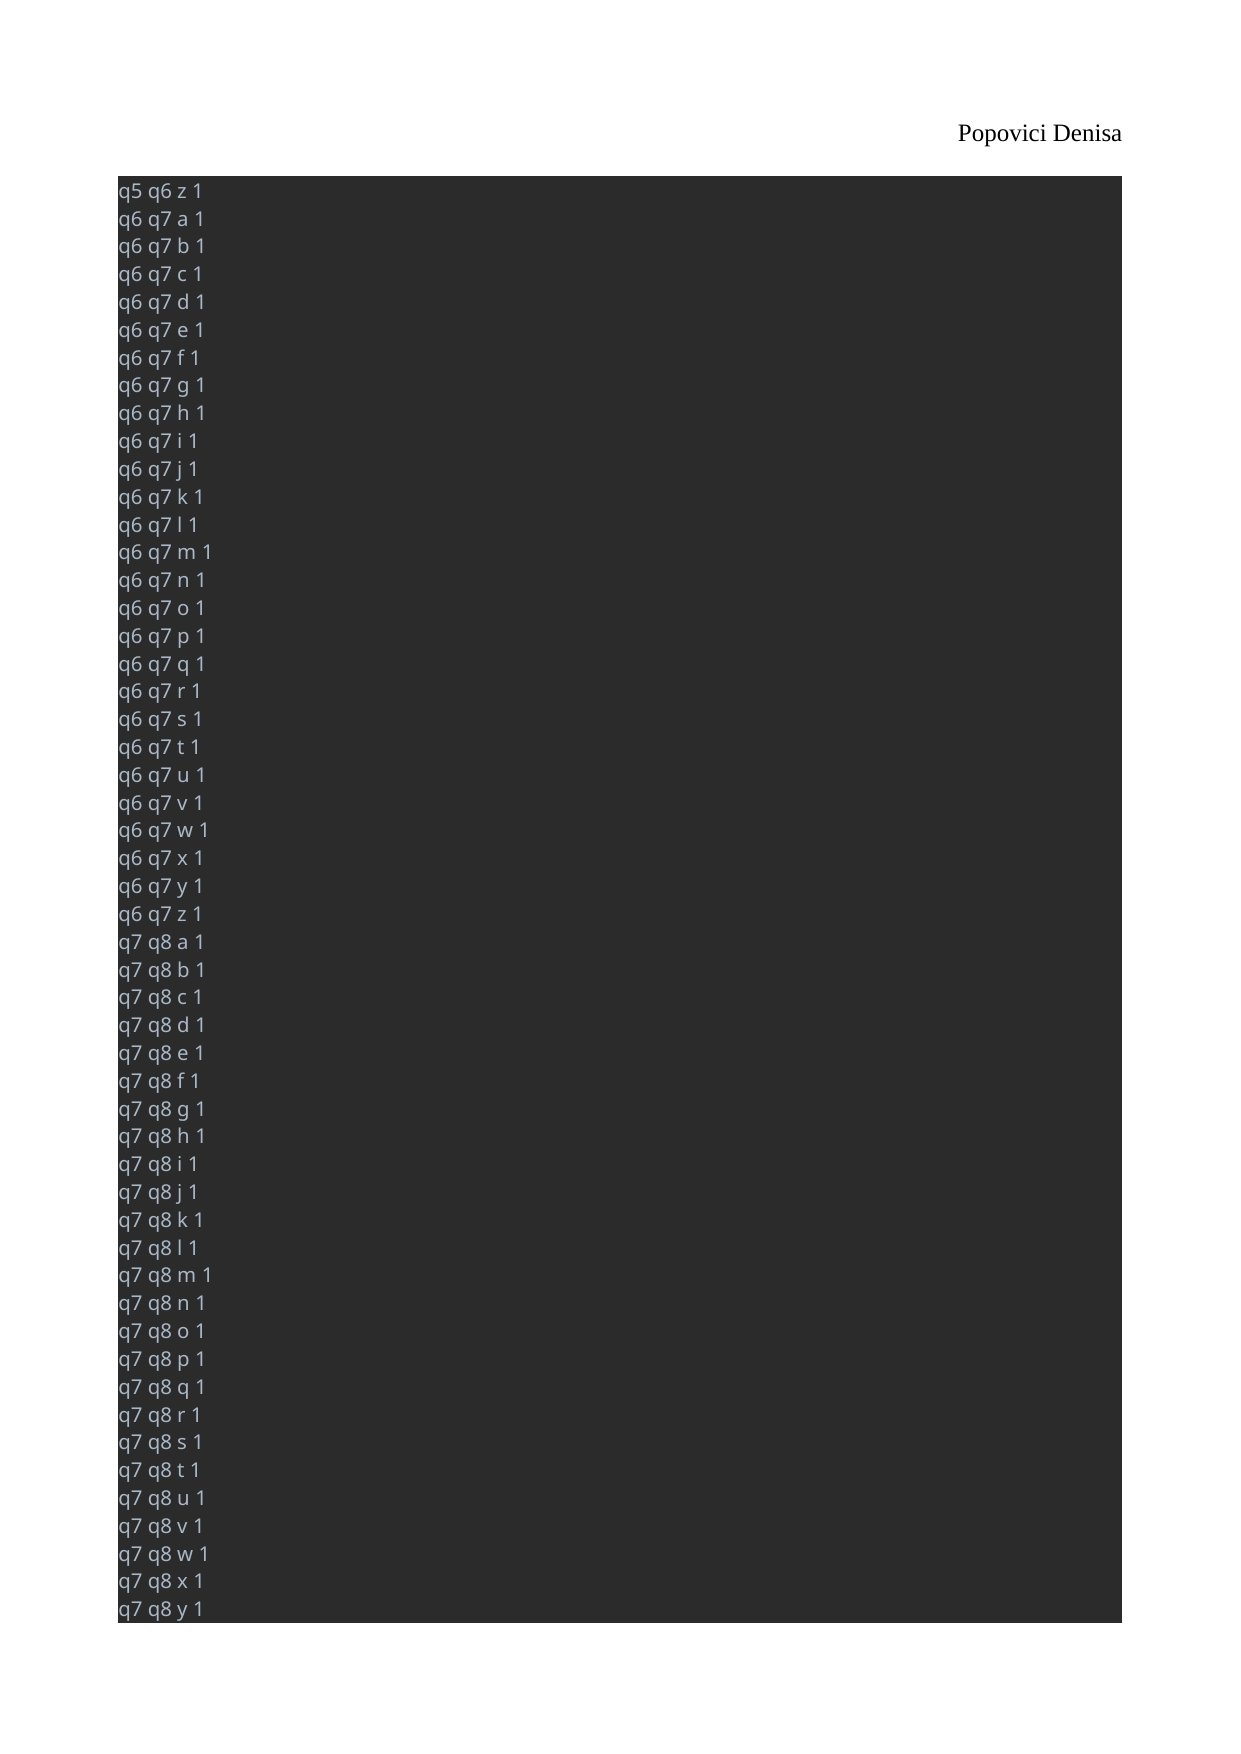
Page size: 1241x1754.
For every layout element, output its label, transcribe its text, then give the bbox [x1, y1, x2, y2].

text q5 q6 z 1 [118, 176, 1122, 204]
text q7 q8 v 1 [118, 1511, 1122, 1539]
text q6 q7 k 1 [118, 482, 1122, 510]
text q6 q7 u 1 [118, 760, 1122, 788]
text q6 q7 l 1 [118, 510, 1122, 538]
text q6 q7 b 1 [118, 232, 1122, 260]
text q7 q8 o 1 [118, 1317, 1122, 1344]
text q6 q7 e 1 [118, 315, 1122, 343]
text q6 q7 g 1 [118, 371, 1122, 399]
text q6 q7 c 1 [118, 260, 1122, 288]
text q7 q8 w 1 [118, 1539, 1122, 1567]
text q6 q7 f 1 [118, 343, 1122, 371]
text q6 q7 s 1 [118, 705, 1122, 733]
text q6 q7 y 1 [118, 872, 1122, 899]
text q7 q8 m 1 [118, 1261, 1122, 1289]
text q7 q8 l 1 [118, 1233, 1122, 1261]
text q7 q8 k 1 [118, 1205, 1122, 1233]
text q7 q8 g 1 [118, 1094, 1122, 1122]
text q7 q8 e 1 [118, 1038, 1122, 1066]
text q7 q8 u 1 [118, 1483, 1122, 1511]
text q7 q8 r 1 [118, 1400, 1122, 1428]
text q6 q7 t 1 [118, 733, 1122, 760]
text q7 q8 c 1 [118, 983, 1122, 1011]
text q7 q8 d 1 [118, 1011, 1122, 1038]
text q7 q8 q 1 [118, 1372, 1122, 1400]
text q6 q7 x 1 [118, 844, 1122, 872]
text q7 q8 t 1 [118, 1456, 1122, 1483]
text q6 q7 n 1 [118, 566, 1122, 593]
text q7 q8 a 1 [118, 927, 1122, 955]
text q7 q8 x 1 [118, 1567, 1122, 1595]
text q6 q7 w 1 [118, 816, 1122, 844]
text q6 q7 h 1 [118, 399, 1122, 427]
text q6 q7 v 1 [118, 788, 1122, 816]
text q6 q7 a 1 [118, 204, 1122, 232]
text q7 q8 f 1 [118, 1066, 1122, 1094]
text q6 q7 r 1 [118, 677, 1122, 705]
text q6 q7 o 1 [118, 593, 1122, 621]
text q7 q8 h 1 [118, 1122, 1122, 1150]
text q7 q8 b 1 [118, 955, 1122, 983]
text q6 q7 m 1 [118, 538, 1122, 566]
text q6 q7 p 1 [118, 621, 1122, 649]
text q7 q8 s 1 [118, 1428, 1122, 1456]
text q6 q7 d 1 [118, 288, 1122, 315]
text q7 q8 n 1 [118, 1289, 1122, 1317]
text q6 q7 i 1 [118, 427, 1122, 454]
text q7 q8 y 1 [118, 1595, 1122, 1623]
text q7 q8 j 1 [118, 1178, 1122, 1205]
text q6 q7 z 1 [118, 899, 1122, 927]
text q7 q8 p 1 [118, 1344, 1122, 1372]
text q6 q7 q 1 [118, 649, 1122, 677]
text q6 q7 j 1 [118, 454, 1122, 482]
text q7 q8 i 1 [118, 1150, 1122, 1178]
